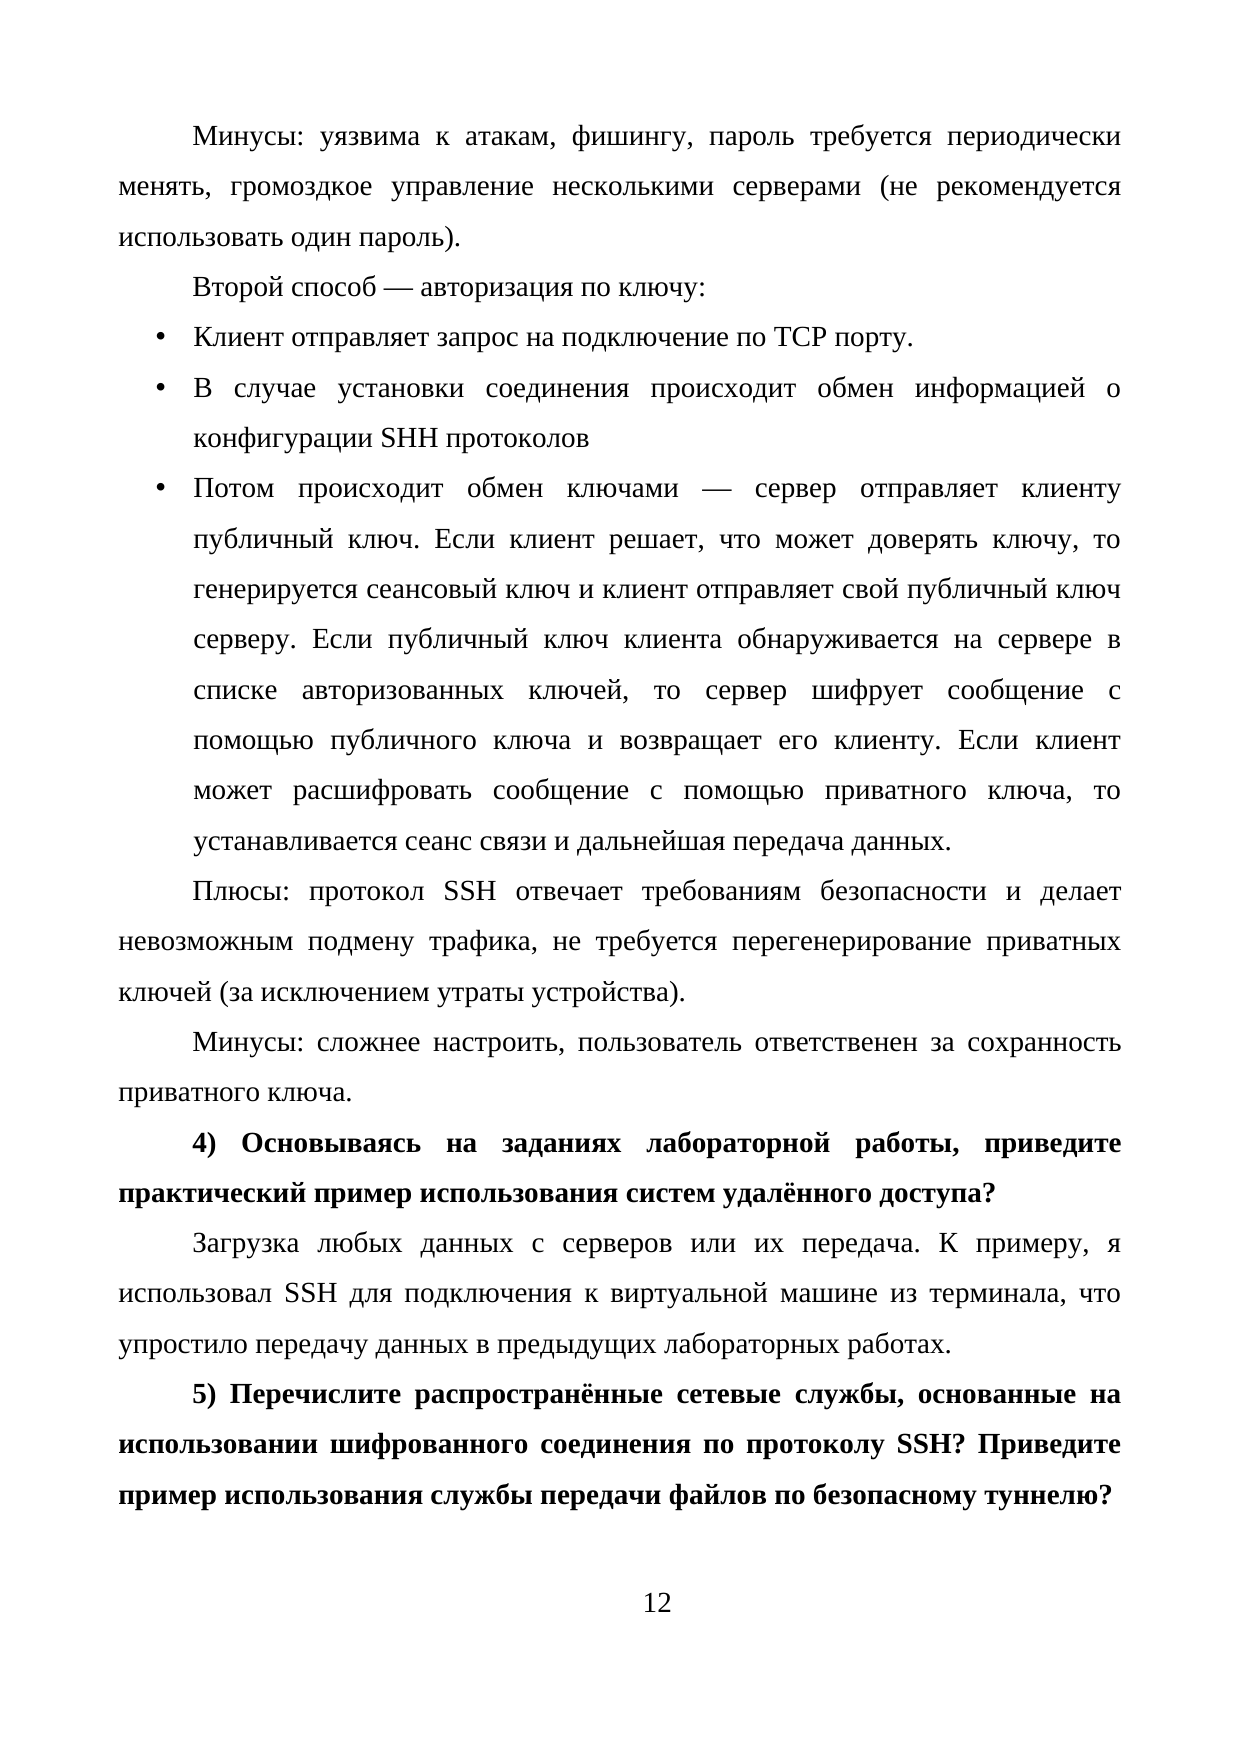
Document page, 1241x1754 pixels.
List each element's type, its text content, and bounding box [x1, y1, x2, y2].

list Клиент отправляет запрос на подключение по TCP порту. [156, 319, 1122, 353]
text 4) Основываясь на заданиях лабораторной работы, приведите практический пример использования систем удалённого доступа? [118, 1125, 1122, 1208]
text Минусы: сложнее настроить, пользователь ответственен за сохранность приватного ключа. [118, 1024, 1122, 1108]
text 5) Перечислите распространённые сетевые службы, основанные на использовании шифрованного соединения по протоколу SSH? Приведите пример использования службы передачи файлов по безопасному туннелю? [118, 1376, 1122, 1510]
text Минусы: уязвима к атакам, фишингу, пароль требуется периодически менять, громоздкое управление несколькими серверами (не рекомендуется использовать один пароль). [118, 118, 1122, 252]
text Второй способ — авторизация по ключу: [118, 269, 1122, 303]
text Плюсы: протокол SSH отвечает требованиям безопасности и делает невозможным подмену трафика, не требуется перегенерирование приватных ключей (за исключением утраты устройства). [118, 873, 1122, 1007]
text Загрузка любых данных с серверов или их передача. К примеру, я использовал SSH для подключения к виртуальной машине из терминала, что упростило передачу данных в предыдущих лабораторных работах. [118, 1225, 1122, 1359]
list Потом происходит обмен ключами — сервер отправляет клиенту публичный ключ. Если клиент решает, что может доверять ключу, то генерируется сеансовый ключ и клиент отправляет свой публичный ключ серверу. Если публичный ключ клиента обнаруживается на сервере в списке авторизованных ключей, то сервер шифрует сообщение с помощью публичного ключа и возвращает его клиенту. Если клиент может расшифровать сообщение с помощью приватного ключа, то устанавливается сеанс связи и дальнейшая передача данных. [156, 471, 1122, 856]
list В случае установки соединения происходит обмен информацией о конфигурации SHH протоколов [156, 370, 1122, 454]
